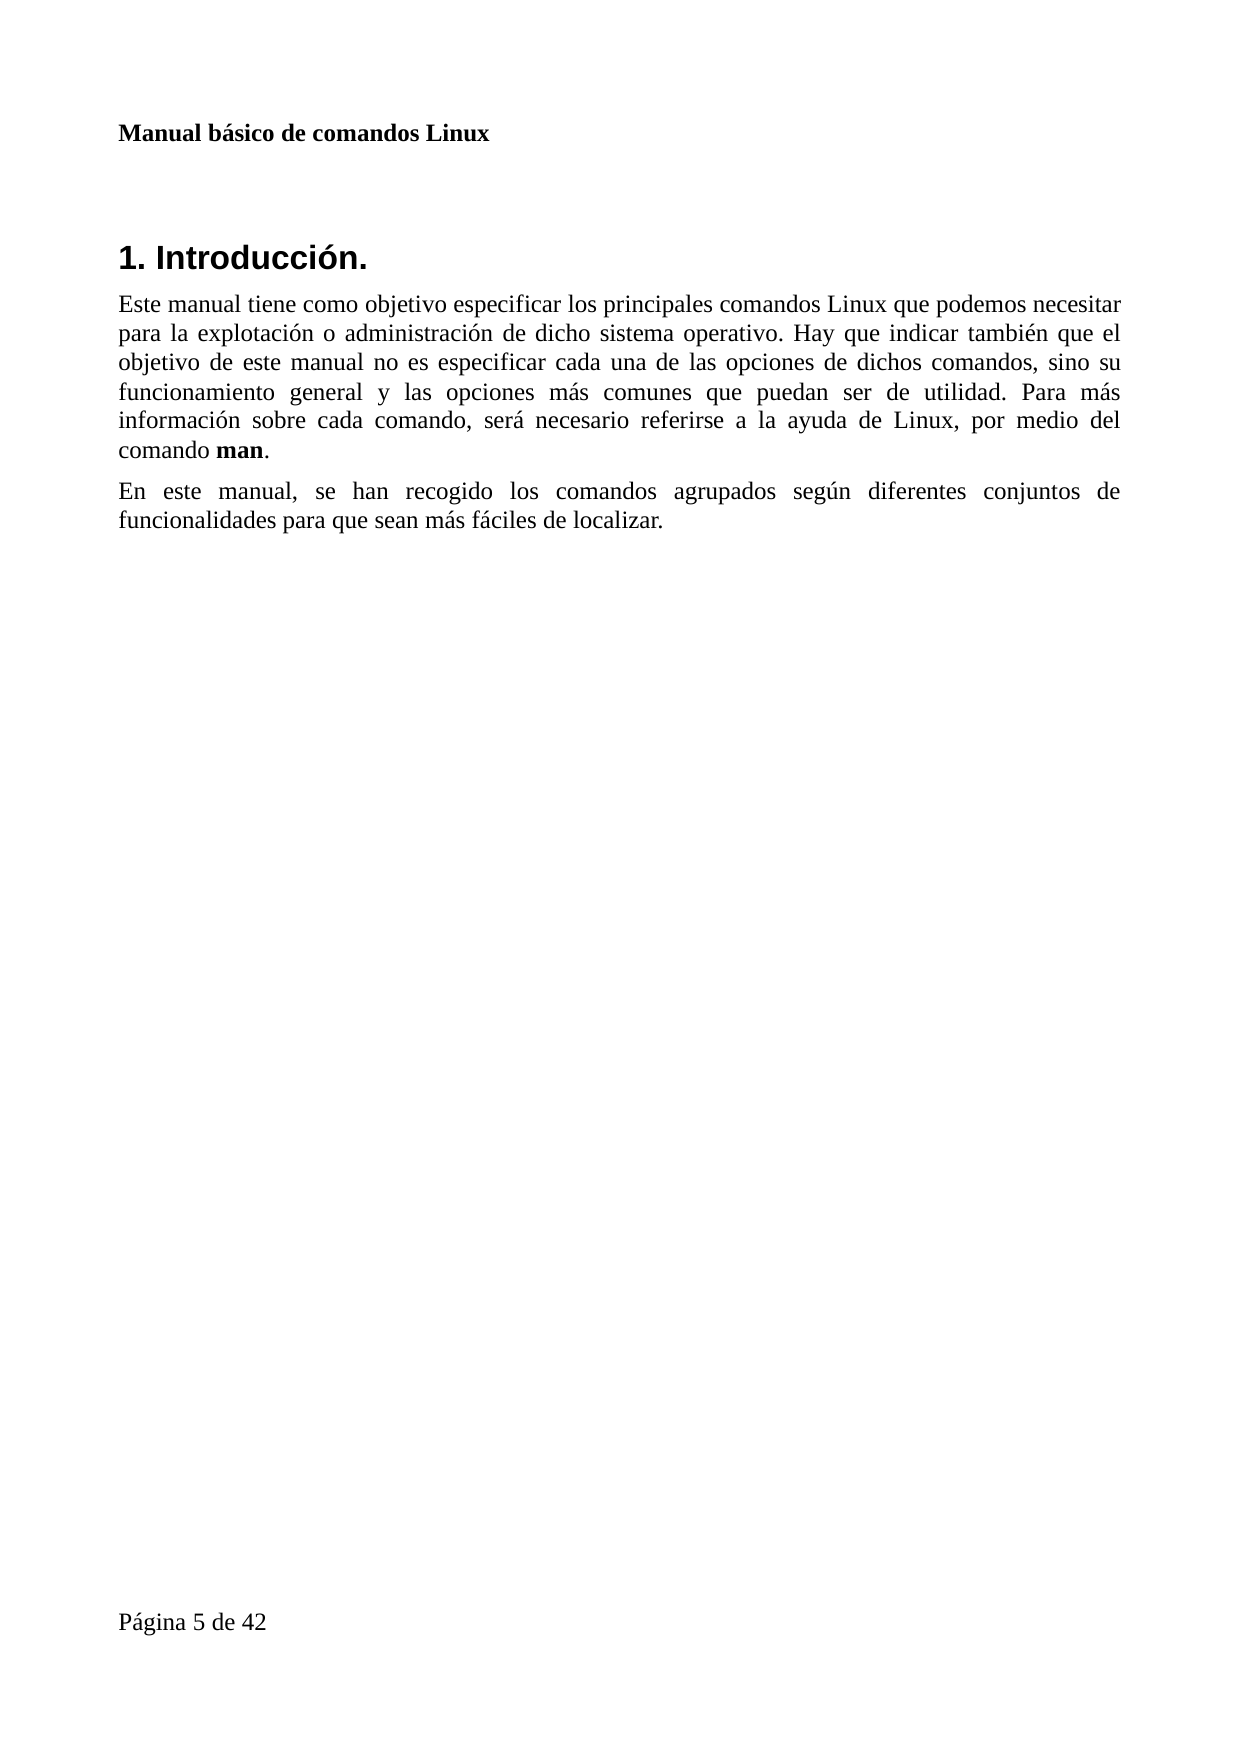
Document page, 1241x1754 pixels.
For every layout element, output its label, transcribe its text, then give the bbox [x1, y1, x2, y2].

subtitle 1. Introducción. [118, 238, 1122, 277]
text En este manual, se han recogido los comandos agrupados según diferentes conjuntos de funcionalidades para que sean más fáciles de localizar. [118, 476, 1122, 534]
text Este manual tiene como objetivo especificar los principales comandos Linux que podemos necesitar para la explotación o administración de dicho sistema operativo. Hay que indicar también que el objetivo de este manual no es especificar cada una de las opciones de dichos comandos, sino su funcionamiento general y las opciones más comunes que puedan ser de utilidad. Para más información sobre cada comando, será necesario referirse a la ayuda de Linux, por medio del comando man. [118, 289, 1122, 463]
